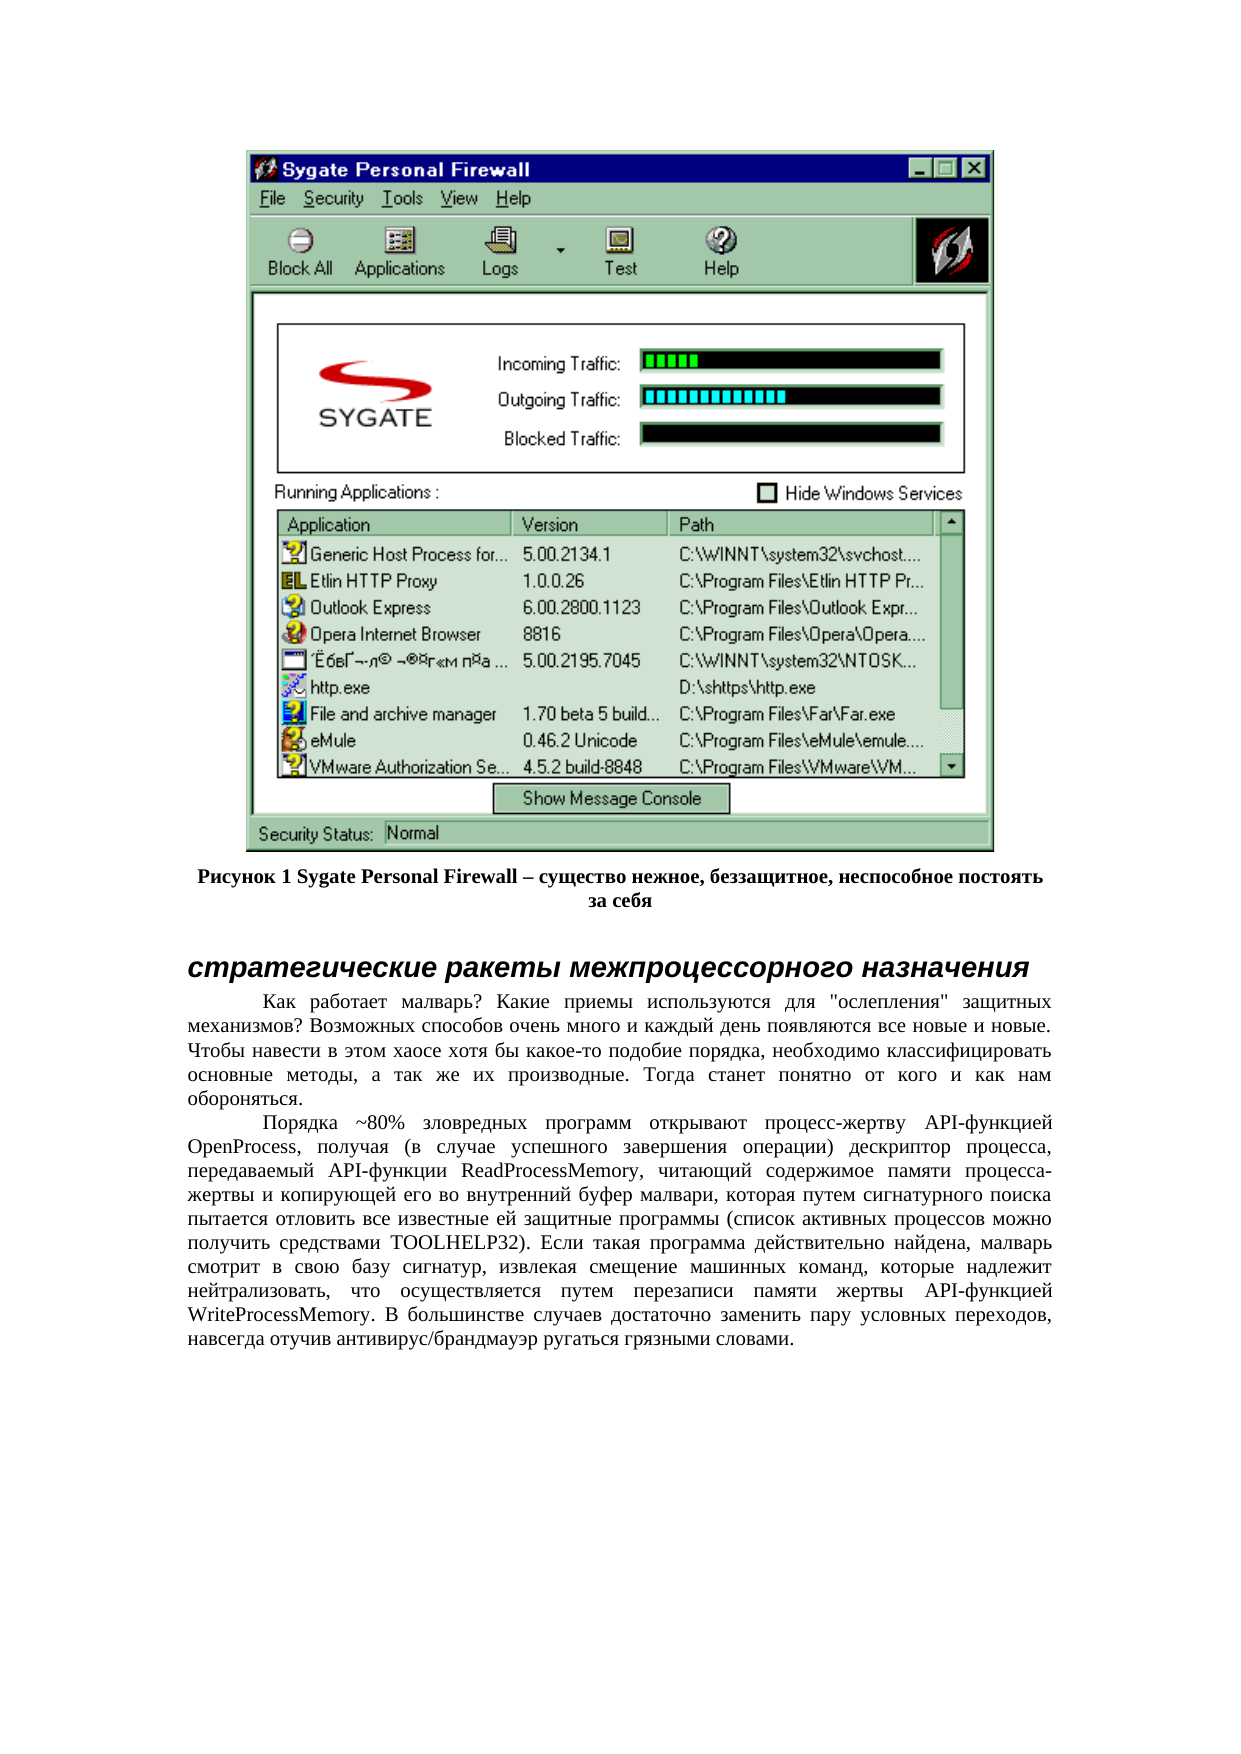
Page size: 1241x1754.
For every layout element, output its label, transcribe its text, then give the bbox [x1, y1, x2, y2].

subtitle стратегические ракеты межпроцессорного назначения [187, 949, 1053, 983]
text Как работает малварь? Какие приемы используются для "ослепления" защитных механизмов? Возможных способов очень много и каждый день появляются все новые и новые. Чтобы навести в этом хаосе хотя бы какое-то подобие порядка, необходимо классифицировать основные методы, а так же их производные. Тогда станет понятно от кого и как нам обороняться. [187, 989, 1053, 1110]
picture [246, 150, 995, 852]
text Порядка ~80% зловредных программ открывают процесс-жертву API-функцией OpenProcess, получая (в случае успешного завершения операции) дескриптор процесса, передаваемый API-функции ReadProcessMemory, читающий содержимое памяти процесса-жертвы и копирующей его во внутренний буфер малвари, которая путем сигнатурного поиска пытается отловить все известные ей защитные программы (список активных процессов можно получить средствами TOOLHELP32). Если такая программа действительно найдена, малварь смотрит в свою базу сигнатур, извлекая смещение машинных команд, которые надлежит нейтрализовать, что осуществляется путем перезаписи памяти жертвы API-функцией WriteProcessMemory. В большинстве случаев достаточно заменить пару условных переходов, навсегда отучив антивирус/брандмауэр ругаться грязными словами. [187, 1110, 1053, 1350]
text Рисунок 1 Sygate Personal Firewall – существо нежное, беззащитное, неспособное постоять за себя [187, 864, 1053, 912]
